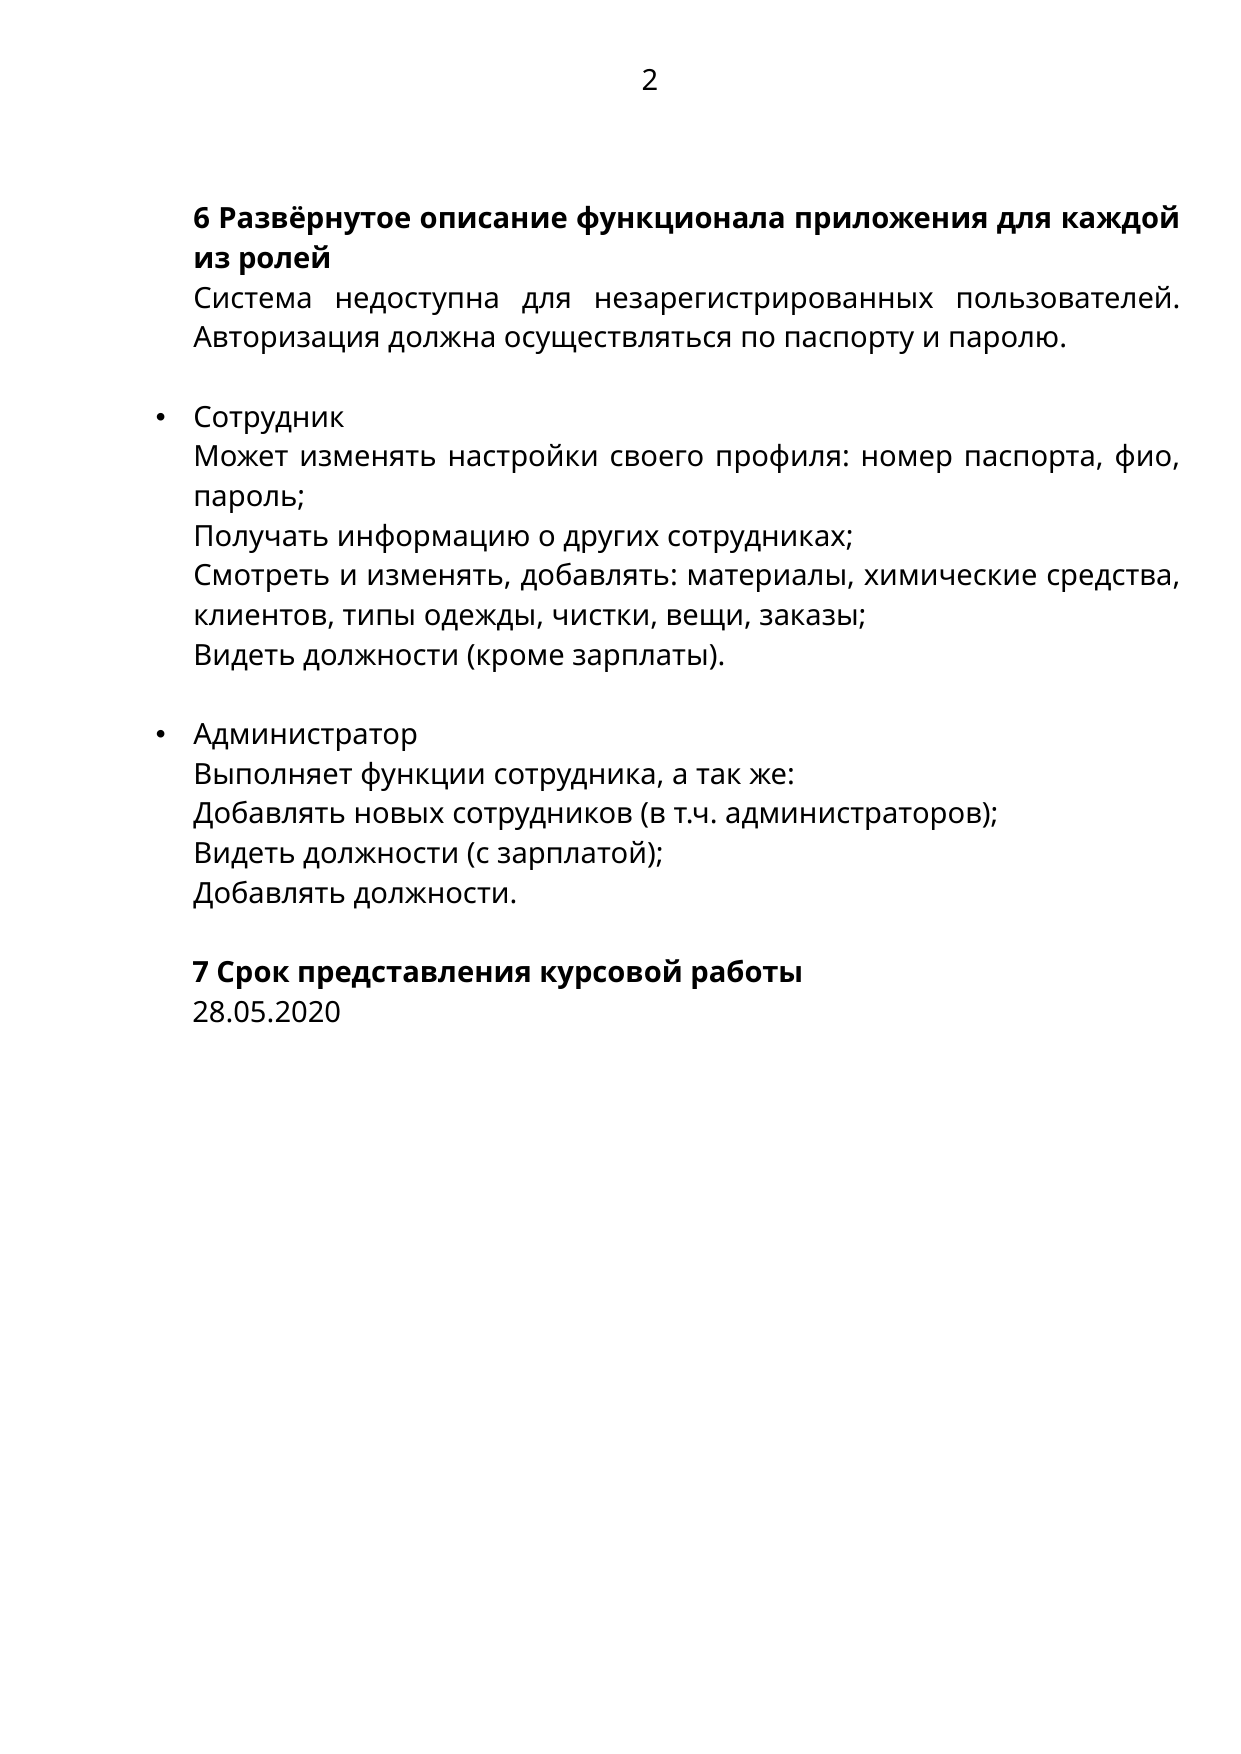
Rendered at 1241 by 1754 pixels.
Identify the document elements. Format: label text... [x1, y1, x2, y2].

text 7 Срок представления курсовой работы [118, 952, 1181, 991]
list 6 Развёрнутое описание функционала приложения для каждой из ролей [156, 197, 1181, 277]
list Смотреть и изменять, добавлять: материалы, химические средства, клиентов, типы одежды, чистки, вещи, заказы; [156, 555, 1181, 634]
list Администратор [156, 713, 1181, 753]
list Видеть должности (кроме зарплаты). [156, 634, 1181, 674]
list Получать информацию о других сотрудниках; [156, 515, 1181, 555]
list Видеть должности (с зарплатой); [156, 832, 1181, 872]
list Добавлять новых сотрудников (в т.ч. администраторов); [156, 793, 1181, 832]
list Сотрудник [156, 396, 1181, 436]
text 28.05.2020 [118, 991, 1181, 1031]
list Добавлять должности. [156, 872, 1181, 912]
list Выполняет функции сотрудника, а так же: [156, 753, 1181, 793]
list Может изменять настройки своего профиля: номер паспорта, фио, пароль; [156, 436, 1181, 515]
list Система недоступна для незарегистрированных пользователей. Авторизация должна осуществляться по паспорту и паролю. [156, 277, 1181, 356]
